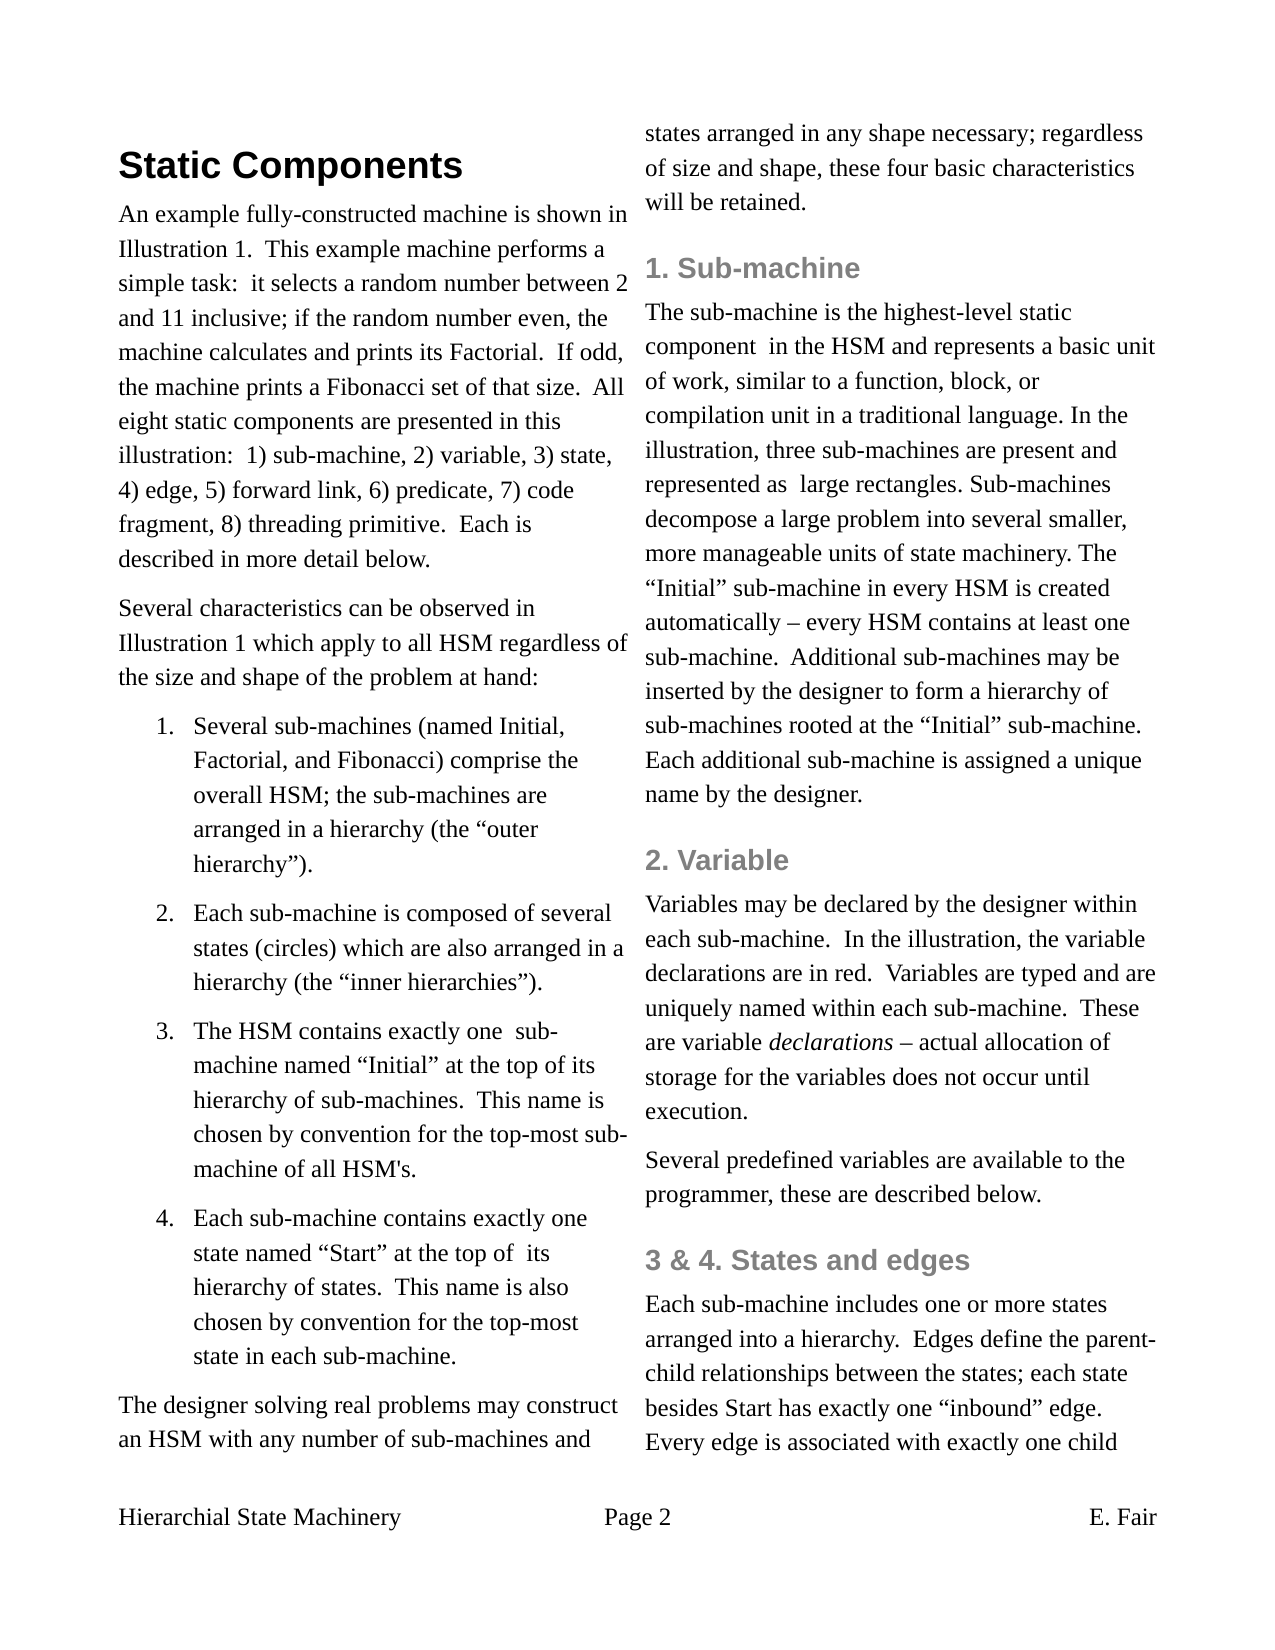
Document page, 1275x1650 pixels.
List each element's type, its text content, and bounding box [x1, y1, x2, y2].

list Several sub-machines (named Initial, Factorial, and Fibonacci) comprise the overall HSM; the sub-machines are arranged in a hierarchy (the “outer hierarchy”). [156, 711, 630, 878]
text Several predefined variables are available to the programmer, these are described below. [645, 1145, 1157, 1208]
list Each sub-machine contains exactly one state named “Start” at the top of its hierarchy of states. This name is also chosen by convention for the top-most state in each sub-machine. [156, 1203, 630, 1370]
subtitle 2. Variable [645, 843, 1157, 877]
text Several characteristics can be observed in Illustration 1 which apply to all HSM regardless of the size and shape of the problem at hand: [118, 593, 630, 691]
text An example fully-constructed machine is shown in Illustration 1. This example machine performs a simple task: it selects a random number between 2 and 11 inclusive; if the random number even, the machine calculates and prints its Factorial. If odd, the machine prints a Fibonacci set of that size. All eight static components are presented in this illustration: 1) sub-machine, 2) variable, 3) state, 4) edge, 5) forward link, 6) predicate, 7) code fragment, 8) threading primitive. Each is described in more detail below. [118, 199, 630, 573]
text The designer solving real problems may construct an HSM with any number of sub-machines and [118, 1390, 630, 1453]
list Each sub-machine is composed of several states (circles) which are also arranged in a hierarchy (the “inner hierarchies”). [156, 898, 630, 996]
subtitle 3 & 4. States and edges [645, 1243, 1157, 1277]
text Each sub-machine includes one or more states arranged into a hierarchy. Edges define the parent-child relationships between the states; each state besides Start has exactly one “inbound” edge. Every edge is associated with exactly one child [645, 1289, 1157, 1456]
subtitle 1. Sub-machine [645, 251, 1157, 284]
text states arranged in any shape necessary; regardless of size and shape, these four basic characteristics will be retained. [645, 118, 1157, 216]
text The sub-machine is the highest-level static component in the HSM and represents a basic unit of work, similar to a function, block, or compilation unit in a traditional language. In the illustration, three sub-machines are present and represented as large rectangles. Sub-machines decompose a large problem into several smaller, more manageable units of state machinery. The “Initial” sub-machine in every HSM is created automatically – every HSM contains at least one sub-machine. Additional sub-machines may be inserted by the designer to form a hierarchy of sub-machines rooted at the “Initial” sub-machine. Each additional sub-machine is assigned a unique name by the designer. [645, 297, 1157, 808]
subtitle Static Components [118, 143, 630, 187]
list The HSM contains exactly one sub-machine named “Initial” at the top of its hierarchy of sub-machines. This name is chosen by convention for the top-most sub-machine of all HSM's. [156, 1016, 630, 1183]
text Variables may be declared by the designer within each sub-machine. In the illustration, the variable declarations are in red. Variables are typed and are uniquely named within each sub-machine. These are variable declarations – actual allocation of storage for the variables does not occur until execution. [645, 889, 1157, 1125]
